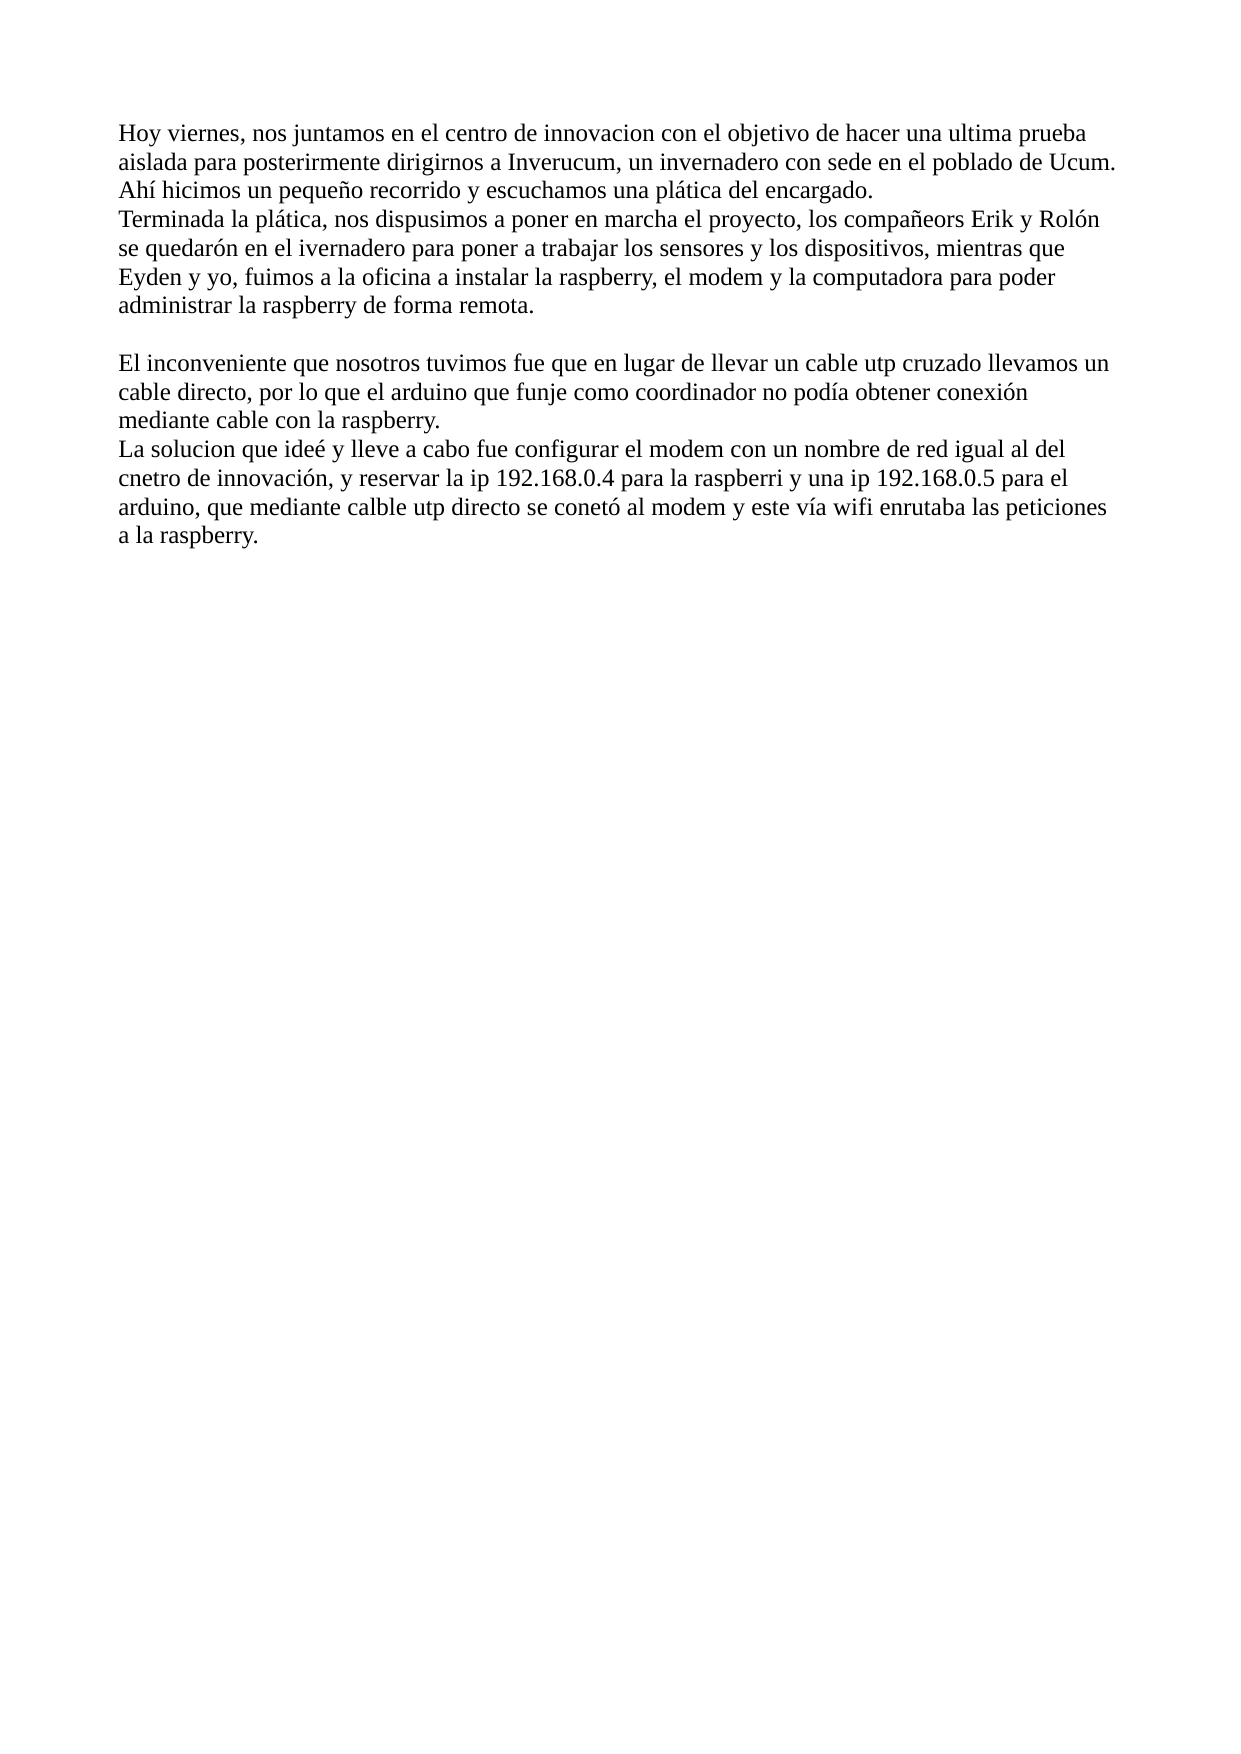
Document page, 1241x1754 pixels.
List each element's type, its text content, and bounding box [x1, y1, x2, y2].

text La solucion que ideé y lleve a cabo fue configurar el modem con un nombre de red igual al del cnetro de innovación, y reservar la ip 192.168.0.4 para la raspberri y una ip 192.168.0.5 para el arduino, que mediante calble utp directo se conetó al modem y este vía wifi enrutaba las peticiones a la raspberry. [118, 434, 1122, 549]
text Ahí hicimos un pequeño recorrido y escuchamos una plática del encargado. [118, 176, 1122, 204]
text Hoy viernes, nos juntamos en el centro de innovacion con el objetivo de hacer una ultima prueba aislada para posterirmente dirigirnos a Inverucum, un invernadero con sede en el poblado de Ucum. [118, 118, 1122, 176]
text Terminada la plática, nos dispusimos a poner en marcha el proyecto, los compañeors Erik y Rolón se quedarón en el ivernadero para poner a trabajar los sensores y los dispositivos, mientras que Eyden y yo, fuimos a la oficina a instalar la raspberry, el modem y la computadora para poder administrar la raspberry de forma remota. [118, 204, 1122, 319]
text El inconveniente que nosotros tuvimos fue que en lugar de llevar un cable utp cruzado llevamos un cable directo, por lo que el arduino que funje como coordinador no podía obtener conexión mediante cable con la raspberry. [118, 348, 1122, 434]
